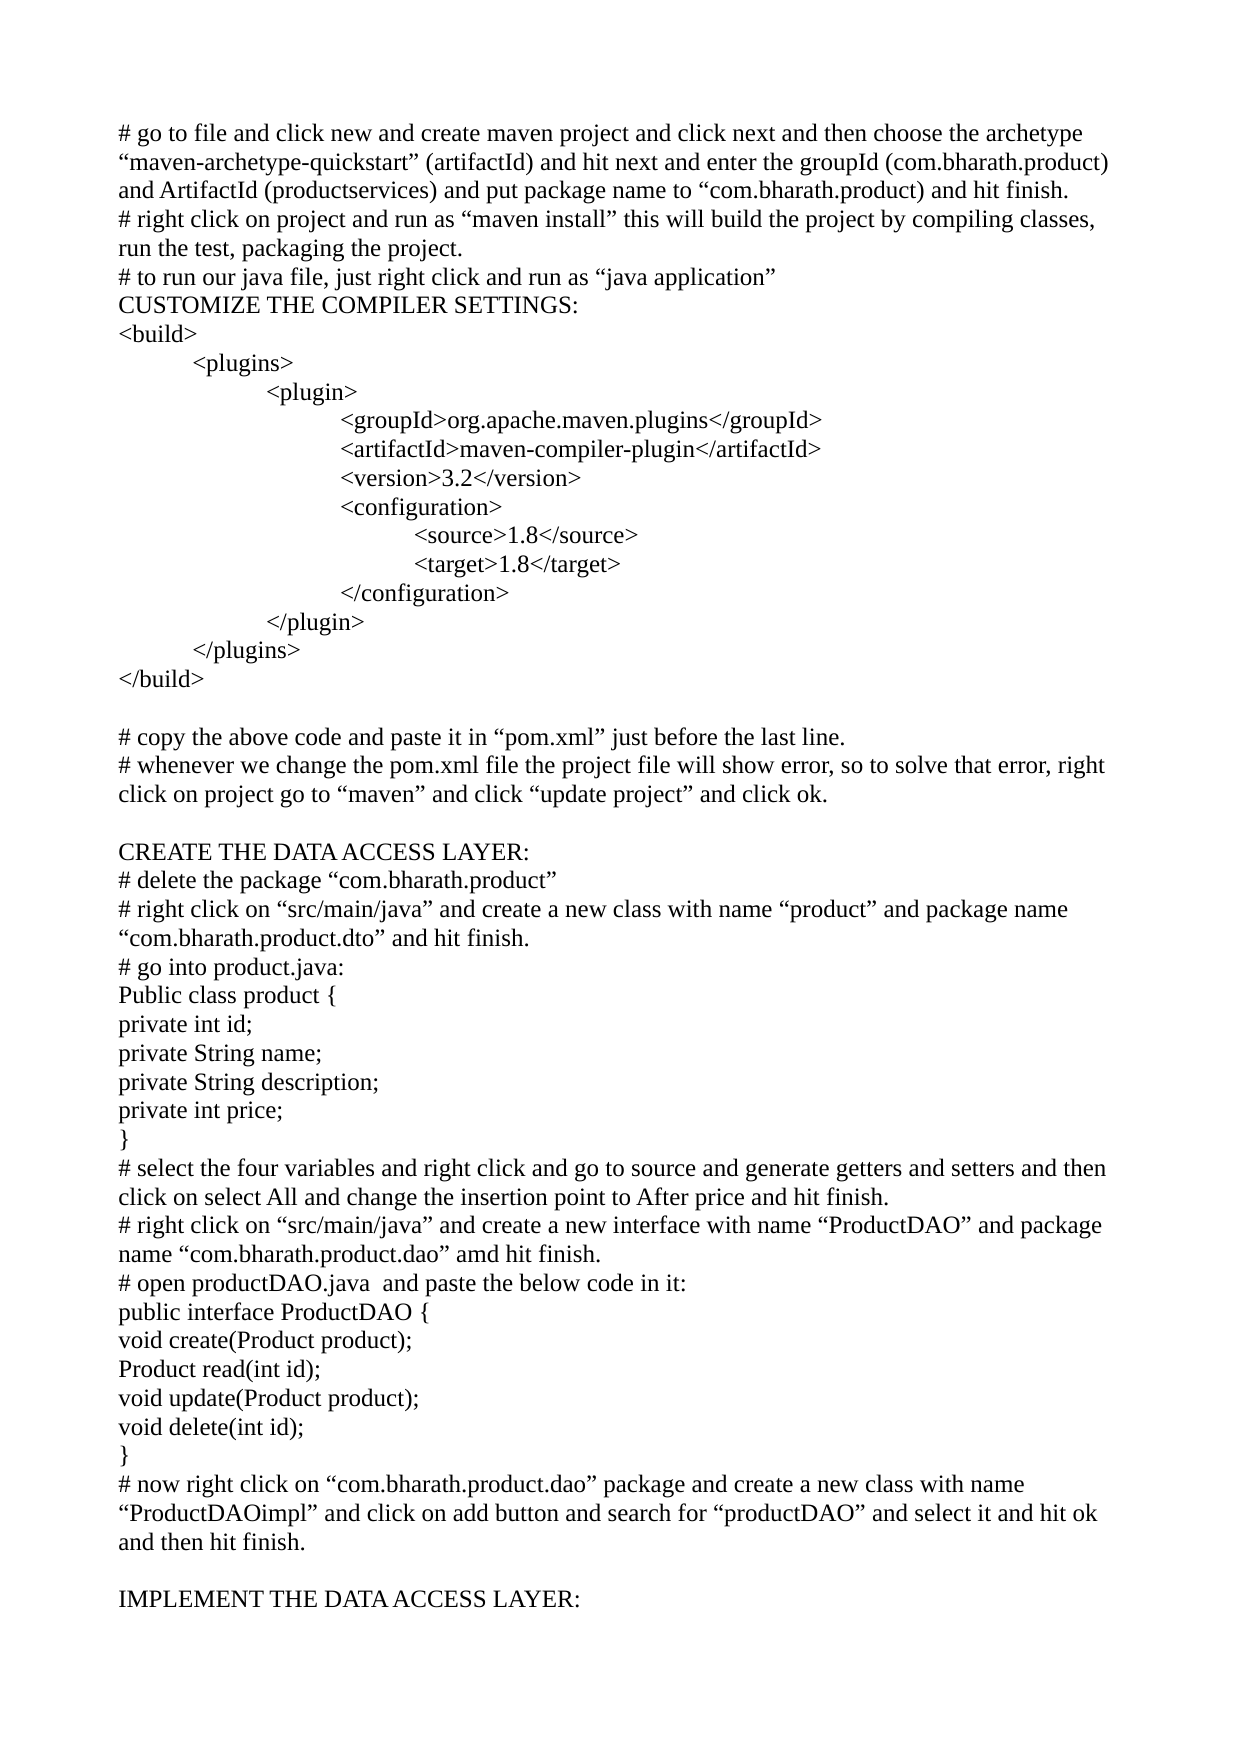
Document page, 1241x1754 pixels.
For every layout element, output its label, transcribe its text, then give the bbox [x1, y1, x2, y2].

text CUSTOMIZE THE COMPILER SETTINGS: [118, 291, 1122, 319]
text <source>1.8</source> [118, 521, 1122, 549]
text # right click on “src/main/java” and create a new interface with name “ProductDAO” and package name “com.bharath.product.dao” amd hit finish. [118, 1211, 1122, 1268]
text <plugins> [118, 348, 1122, 377]
text void update(Product product); [118, 1383, 1122, 1412]
text Public class product { [118, 981, 1122, 1009]
text private String name; [118, 1038, 1122, 1067]
text CREATE THE DATA ACCESS LAYER: [118, 837, 1122, 866]
text </plugin> [118, 607, 1122, 636]
text void create(Product product); [118, 1326, 1122, 1354]
text </plugins> [118, 636, 1122, 664]
text Product read(int id); [118, 1354, 1122, 1383]
text private int id; [118, 1009, 1122, 1038]
text # delete the package “com.bharath.product” [118, 866, 1122, 894]
text <target>1.8</target> [118, 549, 1122, 578]
text <version>3.2</version> [118, 463, 1122, 492]
text # open productDAO.java and paste the below code in it: [118, 1268, 1122, 1297]
text # right click on project and run as “maven install” this will build the project by compiling classes, run the test, packaging the project. [118, 204, 1122, 262]
text # whenever we change the pom.xml file the project file will show error, so to solve that error, right click on project go to “maven” and click “update project” and click ok. [118, 751, 1122, 808]
text # go into product.java: [118, 952, 1122, 981]
text <build> [118, 319, 1122, 348]
text } [118, 1124, 1122, 1153]
text } [118, 1441, 1122, 1469]
text # now right click on “com.bharath.product.dao” package and create a new class with name “ProductDAOimpl” and click on add button and search for “productDAO” and select it and hit ok and then hit finish. [118, 1469, 1122, 1556]
text private int price; [118, 1096, 1122, 1124]
text </configuration> [118, 578, 1122, 607]
text private String description; [118, 1067, 1122, 1096]
text # copy the above code and paste it in “pom.xml” just before the last line. [118, 722, 1122, 751]
text <configuration> [118, 492, 1122, 521]
text <plugin> [118, 377, 1122, 406]
text IMPLEMENT THE DATA ACCESS LAYER: [118, 1584, 1122, 1613]
text # select the four variables and right click and go to source and generate getters and setters and then click on select All and change the insertion point to After price and hit finish. [118, 1153, 1122, 1211]
text public interface ProductDAO { [118, 1297, 1122, 1326]
text void delete(int id); [118, 1412, 1122, 1441]
text </build> [118, 664, 1122, 693]
text # to run our java file, just right click and run as “java application” [118, 262, 1122, 291]
text # go to file and click new and create maven project and click next and then choose the archetype “maven-archetype-quickstart” (artifactId) and hit next and enter the groupId (com.bharath.product) and ArtifactId (productservices) and put package name to “com.bharath.product) and hit finish. [118, 118, 1122, 204]
text # right click on “src/main/java” and create a new class with name “product” and package name “com.bharath.product.dto” and hit finish. [118, 894, 1122, 952]
text <artifactId>maven-compiler-plugin</artifactId> [118, 434, 1122, 463]
text <groupId>org.apache.maven.plugins</groupId> [118, 406, 1122, 434]
